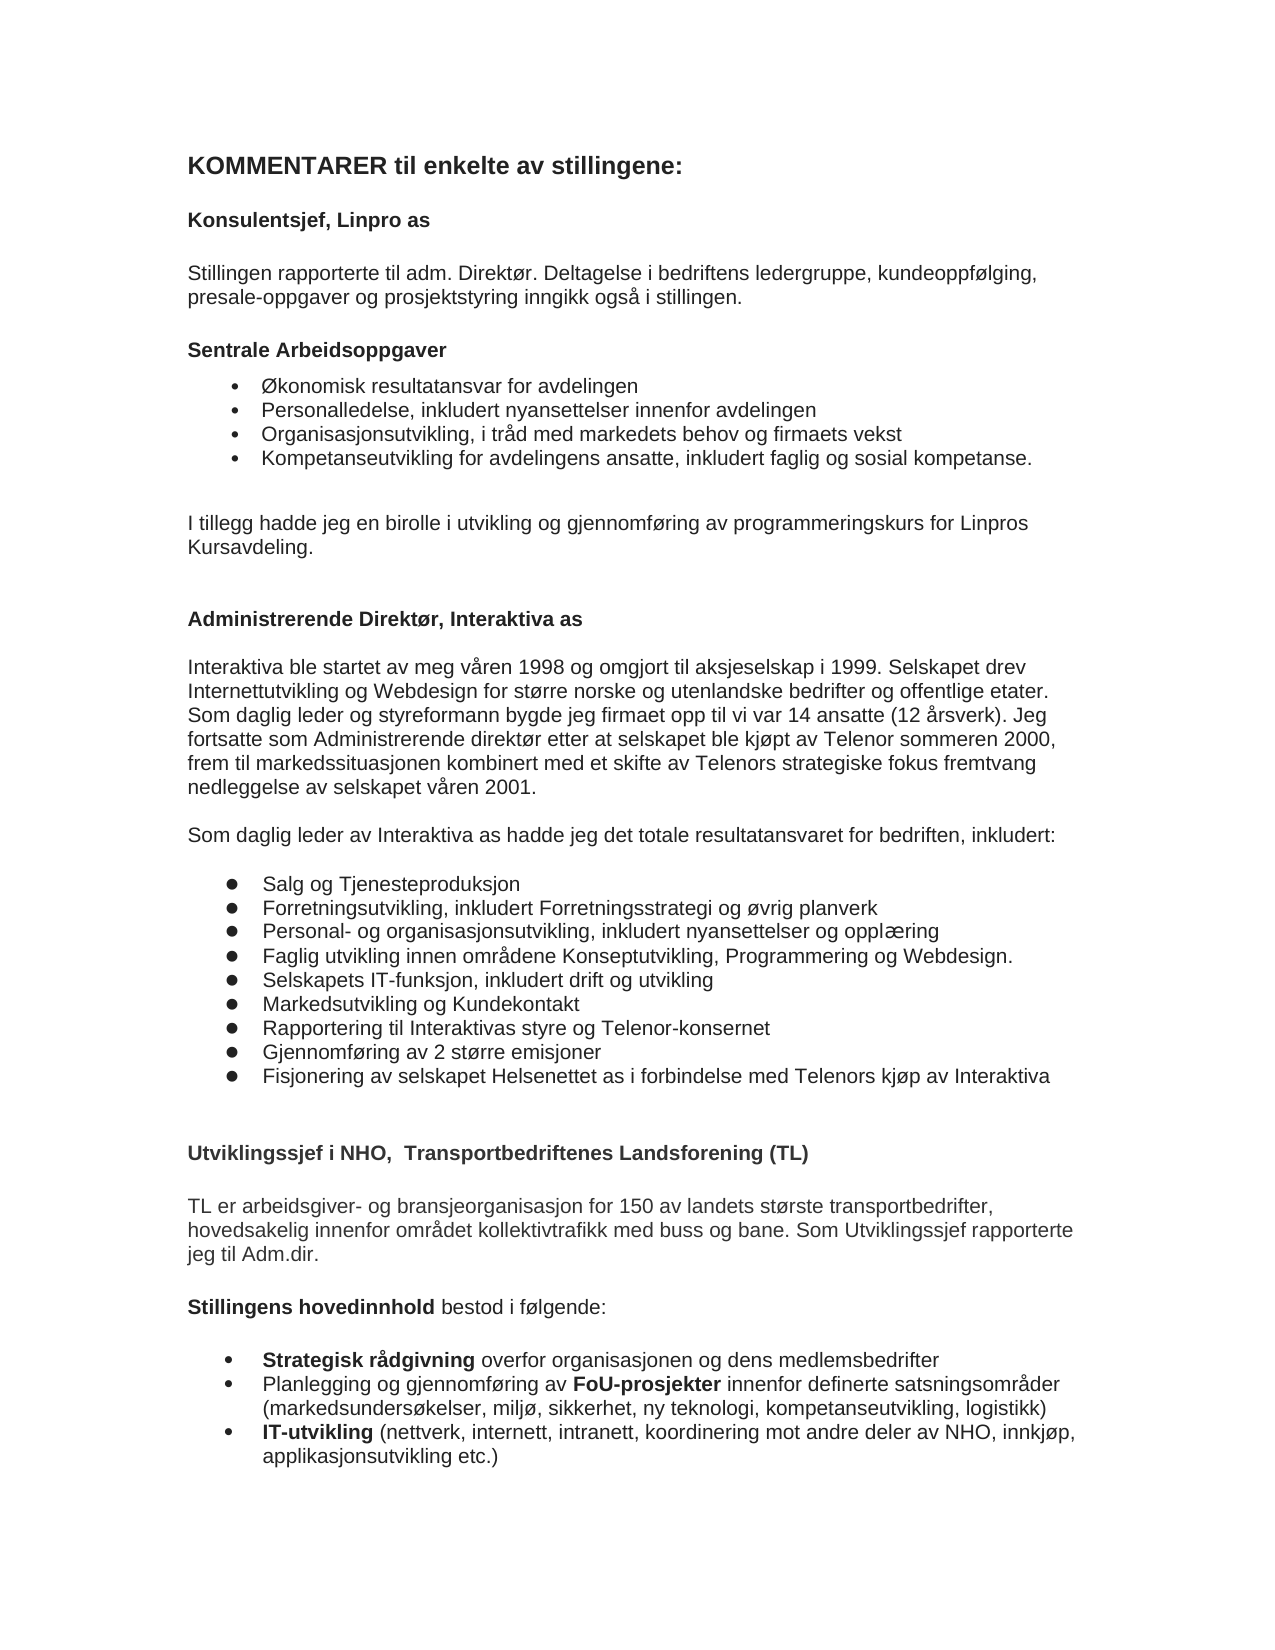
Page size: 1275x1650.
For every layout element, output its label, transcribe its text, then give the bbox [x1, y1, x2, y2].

list Personal- og organisasjonsutvikling, inkludert nyansettelser og opplæring [225, 919, 1087, 944]
list Personalledelse, inkludert nyansettelser innenfor avdelingen [232, 398, 1087, 422]
text I tillegg hadde jeg en birolle i utvikling og gjennomføring av programmeringskurs for Linpros Kursavdeling. [187, 511, 1087, 559]
list Faglig utvikling innen områdene Konseptutvikling, Programmering og Webdesign. [225, 944, 1087, 968]
text Konsulentsjef, Linpro as [187, 208, 1087, 261]
text Administrerende Direktør, Interaktiva as Interaktiva ble startet av meg våren 1998 og omgjort til aksjeselskap i 1999. Selskapet drev Internettutvikling og Webdesign for større norske og utenlandske bedrifter og offentlige etater. Som daglig leder og styreformann bygde jeg firmaet opp til vi var 14 ansatte (12 årsverk). Jeg fortsatte som Administrerende direktør etter at selskapet ble kjøpt av Telenor sommeren 2000, frem til markedssituasjonen kombinert med et skifte av Telenors strategiske fokus fremtvang nedleggelse av selskapet våren 2001. Som daglig leder av Interaktiva as hadde jeg det totale resultatansvaret for bedriften, inkludert: [187, 607, 1087, 846]
list Markedsutvikling og Kundekontakt [225, 992, 1087, 1016]
text Stillingens hovedinnhold bestod i følgende: [187, 1295, 1087, 1319]
text KOMMENTARER til enkelte av stillingene: [187, 151, 1087, 179]
list Selskapets IT-funksjon, inkludert drift og utvikling [225, 968, 1087, 992]
list Økonomisk resultatansvar for avdelingen [232, 374, 1087, 398]
list Organisasjonsutvikling, i tråd med markedets behov og firmaets vekst [232, 422, 1087, 446]
list Strategisk rådgivning overfor organisasjonen og dens medlemsbedrifter [225, 1348, 1087, 1372]
list Gjennomføring av 2 større emisjoner [225, 1040, 1087, 1064]
list Forretningsutvikling, inkludert Forretningsstrategi og øvrig planverk [225, 895, 1087, 919]
text Sentrale Arbeidsoppgaver [187, 337, 1087, 361]
text Utviklingssjef i NHO, Transportbedriftenes Landsforening (TL) [187, 1141, 1087, 1165]
list Kompetanseutvikling for avdelingens ansatte, inkludert faglig og sosial kompetanse. [232, 446, 1087, 470]
list IT-utvikling (nettverk, internett, intranett, koordinering mot andre deler av NHO, innkjøp, applikasjonsutvikling etc.) [225, 1420, 1087, 1468]
text Stillingen rapporterte til adm. Direktør. Deltagelse i bedriftens ledergruppe, kundeoppfølging, presale-oppgaver og prosjektstyring inngikk også i stillingen. [187, 261, 1087, 309]
list Planlegging og gjennomføring av FoU-prosjekter innenfor definerte satsningsområder (markedsundersøkelser, miljø, sikkerhet, ny teknologi, kompetanseutvikling, logistikk) [225, 1372, 1087, 1420]
list Fisjonering av selskapet Helsenettet as i forbindelse med Telenors kjøp av Interaktiva [225, 1064, 1087, 1088]
list Rapportering til Interaktivas styre og Telenor-konsernet [225, 1016, 1087, 1040]
text TL er arbeidsgiver- og bransjeorganisasjon for 150 av landets største transportbedrifter, hovedsakelig innenfor området kollektivtrafikk med buss og bane. Som Utviklingssjef rapporterte jeg til Adm.dir. [187, 1194, 1087, 1266]
list Salg og Tjenesteproduksjon [225, 871, 1087, 895]
